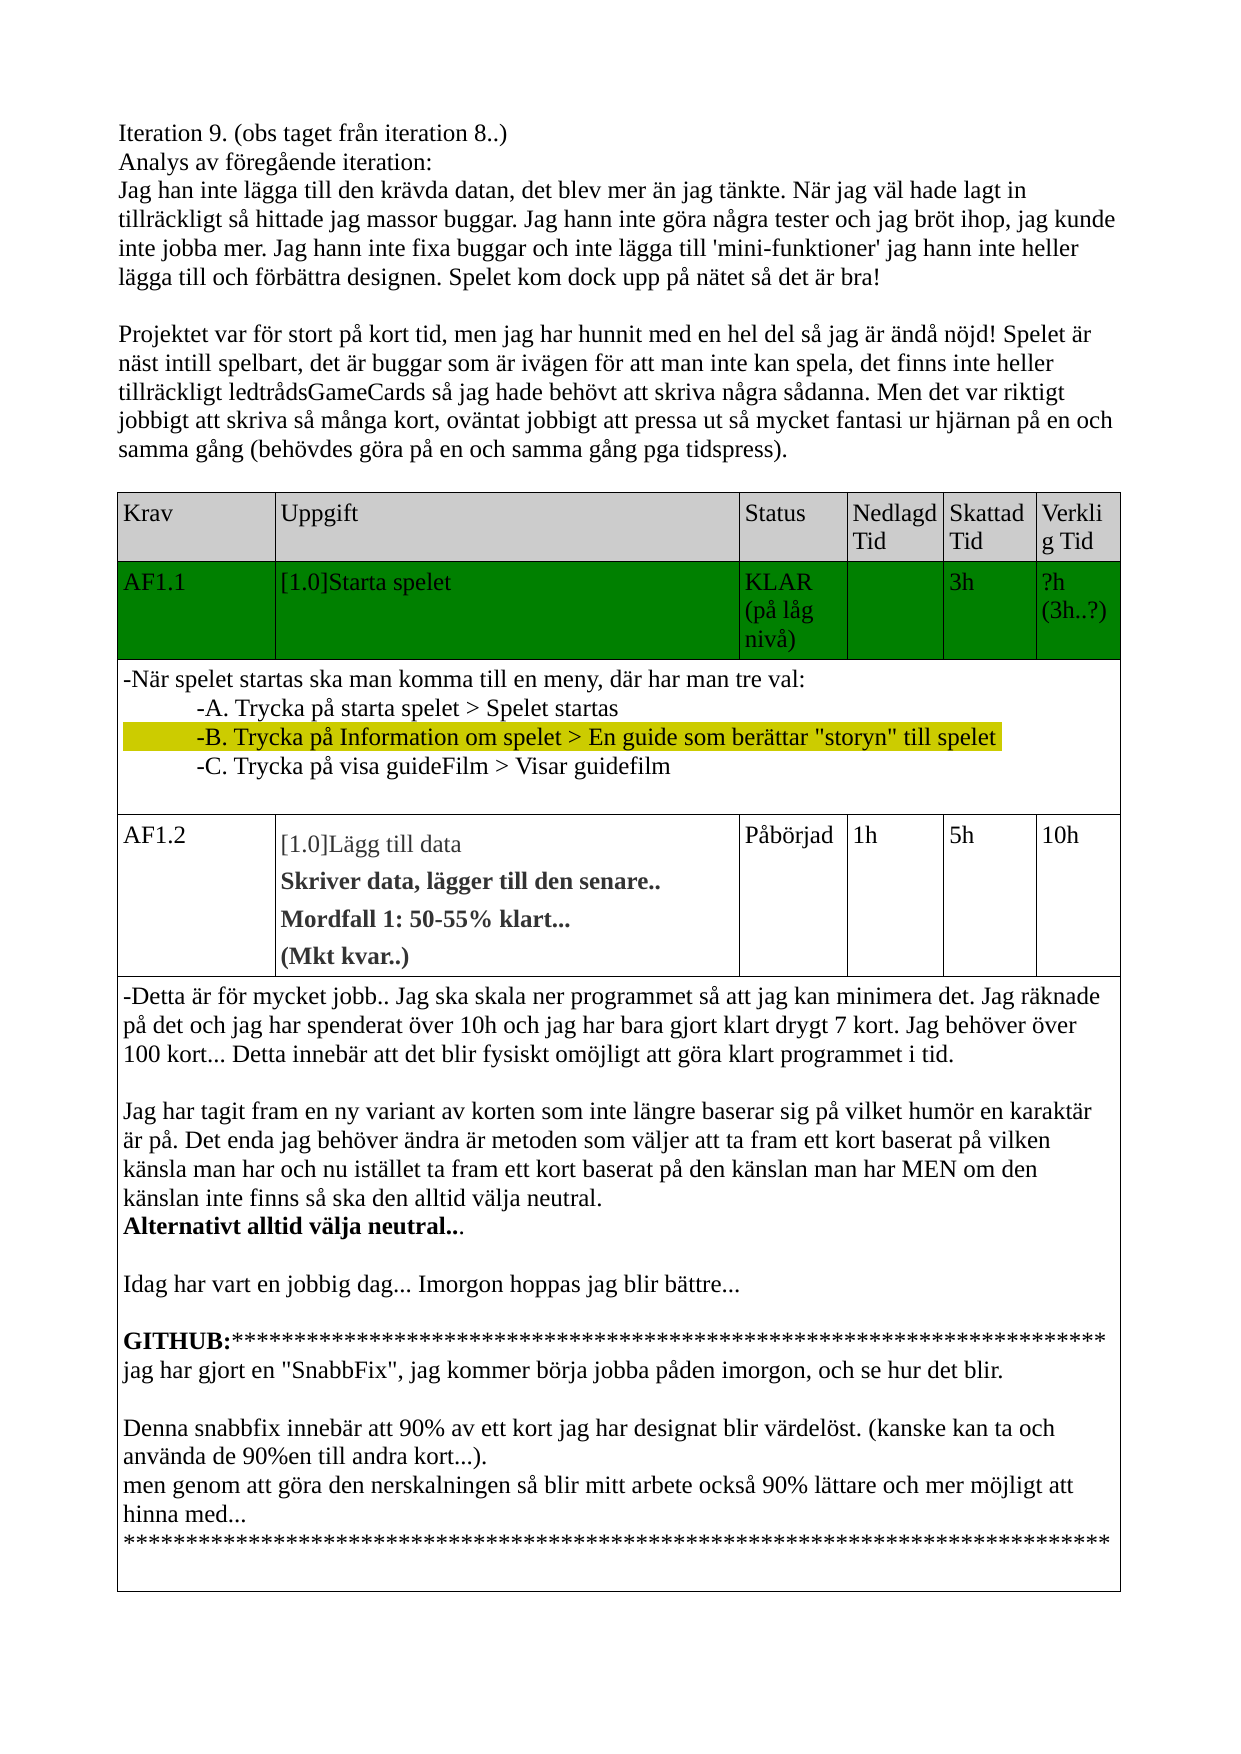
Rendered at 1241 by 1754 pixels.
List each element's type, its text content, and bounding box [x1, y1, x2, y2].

table_header Krav [118, 493, 275, 561]
table_cell [848, 562, 943, 659]
table_cell 1h [848, 815, 943, 976]
table_cell 10h [1037, 815, 1120, 976]
table_cell AF1.2 [118, 815, 275, 976]
table_header Skattad Tid [944, 493, 1036, 561]
table_cell Påbörjad [740, 815, 847, 976]
table_header Verklig Tid [1037, 493, 1120, 561]
text Iteration 9. (obs taget från iteration 8..) Analys av föregående iteration: Jag han inte lägga till den krävda datan, det blev mer än jag tänkte. När jag väl hade lagt in tillräckligt så hittade jag massor buggar. Jag hann inte göra några tester och jag bröt ihop, jag kunde inte jobba mer. Jag hann inte fixa buggar och inte lägga till 'mini-funktioner' jag hann inte heller lägga till och förbättra designen. Spelet kom dock upp på nätet så det är bra! Projektet var för stort på kort tid, men jag har hunnit med en hel del så jag är ändå nöjd! Spelet är näst intill spelbart, det är buggar som är ivägen för att man inte kan spela, det finns inte heller tillräckligt ledtrådsGameCards så jag hade behövt att skriva några sådanna. Men det var riktigt jobbigt att skriva så många kort, oväntat jobbigt att pressa ut så mycket fantasi ur hjärnan på en och samma gång (behövdes göra på en och samma gång pga tidspress). [118, 118, 1122, 463]
table_cell -När spelet startas ska man komma till en meny, där har man tre val: -A. Trycka på starta spelet > Spelet startas -B. Trycka på Information om spelet > En guide som berättar "storyn" till spelet -C. Trycka på visa guideFilm > Visar guidefilm [118, 660, 1120, 814]
table_cell 5h [944, 815, 1036, 976]
table_cell KLAR (på låg nivå) [740, 562, 847, 659]
table_cell ?h (3h..?) [1037, 562, 1120, 659]
table_header Uppgift [276, 493, 739, 561]
table_cell AF1.1 [118, 562, 275, 659]
table_cell -Detta är för mycket jobb.. Jag ska skala ner programmet så att jag kan minimera det. Jag räknade på det och jag har spenderat över 10h och jag har bara gjort klart drygt 7 kort. Jag behöver över 100 kort... Detta innebär att det blir fysiskt omöjligt att göra klart programmet i tid. Jag har tagit fram en ny variant av korten som inte längre baserar sig på vilket humör en karaktär är på. Det enda jag behöver ändra är metoden som väljer att ta fram ett kort baserat på vilken känsla man har och nu istället ta fram ett kort baserat på den känslan man har MEN om den känslan inte finns så ska den alltid välja neutral. Alternativt alltid välja neutral... Idag har vart en jobbig dag... Imorgon hoppas jag blir bättre... GITHUB:********************************************************************** jag har gjort en "SnabbFix", jag kommer börja jobba påden imorgon, och se hur det blir. Denna snabbfix innebär att 90% av ett kort jag har designat blir värdelöst. (kanske kan ta och använda de 90%en till andra kort...). men genom att göra den nerskalningen så blir mitt arbete också 90% lättare och mer möjligt att hinna med... ******************************************************************************* [118, 977, 1120, 1591]
table_header Nedlagd Tid [848, 493, 943, 561]
table_cell [1.0]Lägg till data Skriver data, lägger till den senare.. Mordfall 1: 50-55% klart... (Mkt kvar..) [276, 815, 739, 976]
table_cell 3h [944, 562, 1036, 659]
table_cell [1.0]Starta spelet [276, 562, 739, 659]
table_header Status [740, 493, 847, 561]
